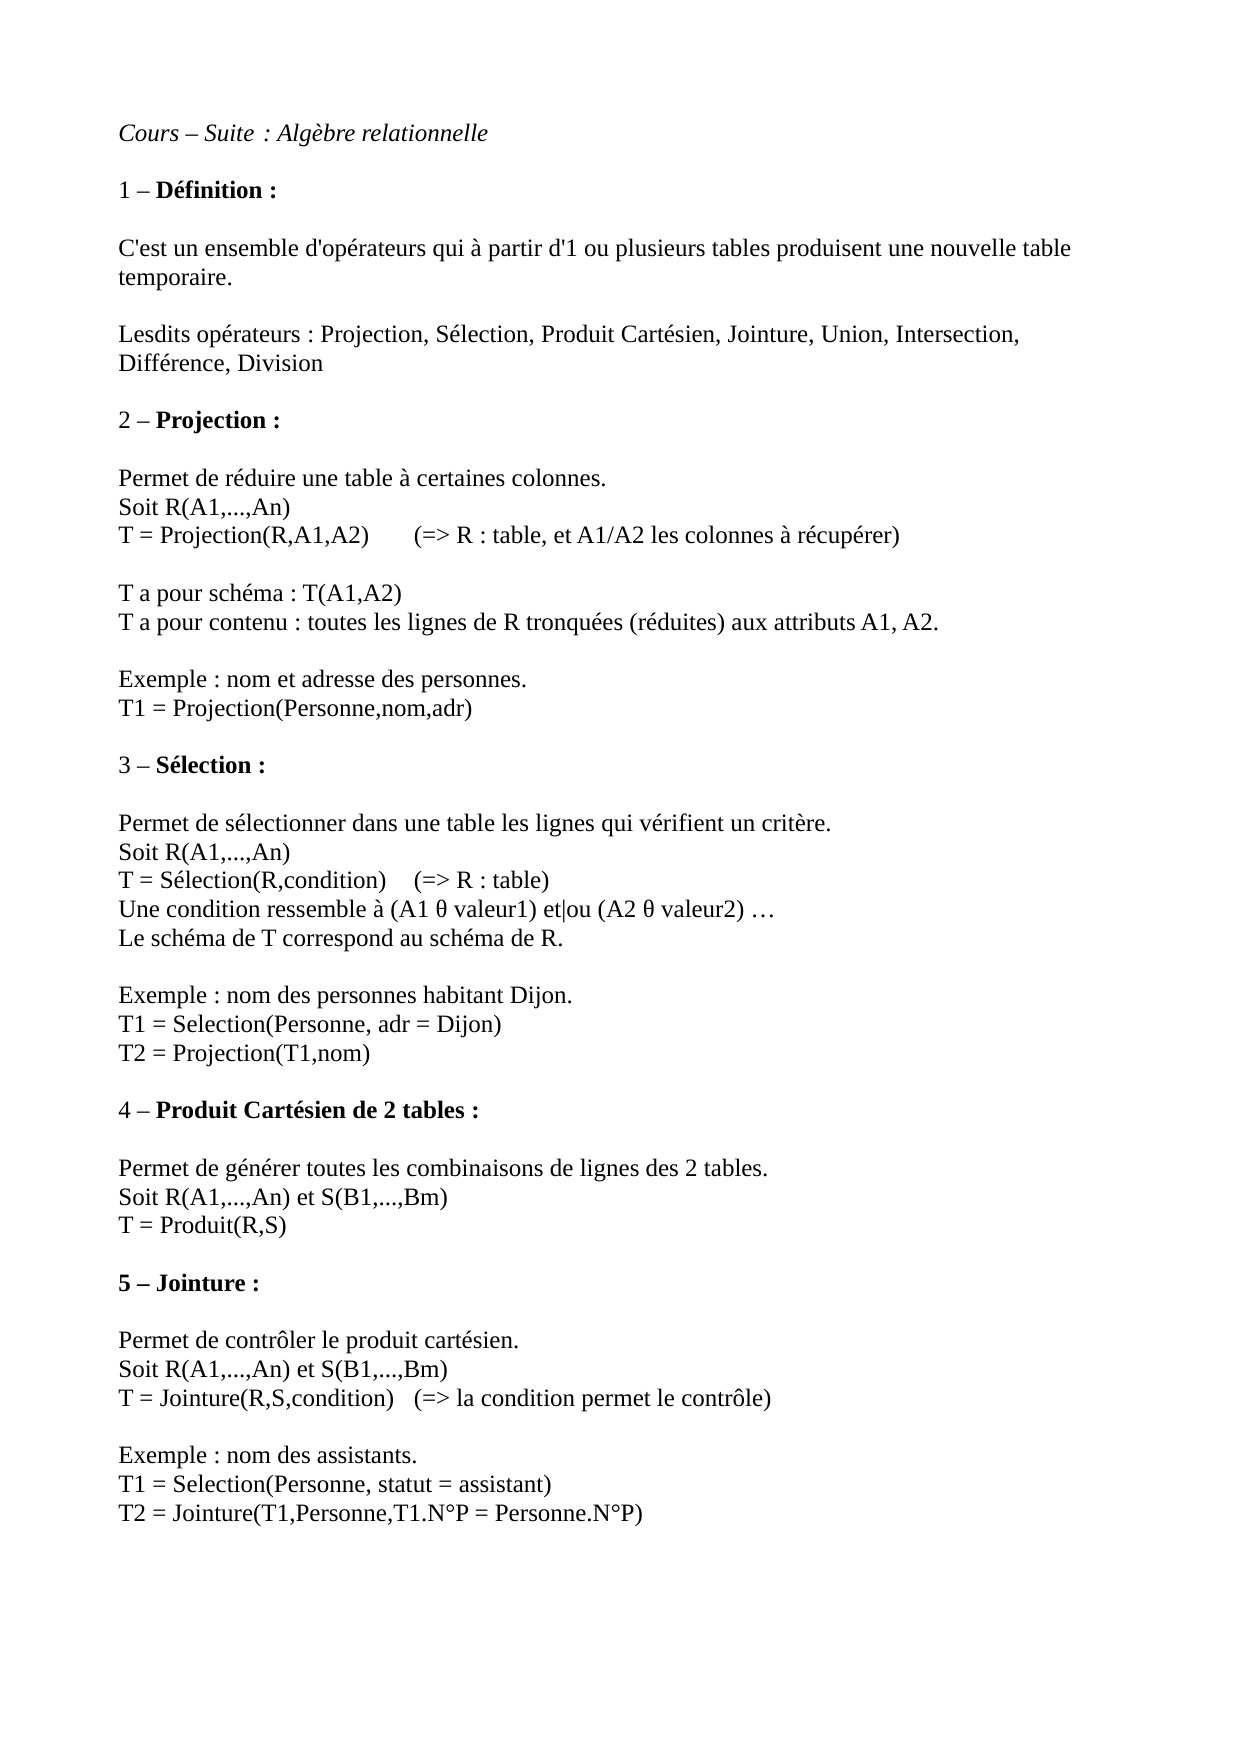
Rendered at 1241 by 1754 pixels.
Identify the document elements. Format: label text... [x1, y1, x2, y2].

text T2 = Jointure(T1,Personne,T1.N°P = Personne.N°P) [118, 1498, 1122, 1527]
text Soit R(A1,...,An) [118, 492, 1122, 521]
text Permet de sélectionner dans une table les lignes qui vérifient un critère. [118, 808, 1122, 837]
text T = Sélection(R,condition) (=> R : table) [118, 866, 1122, 894]
text Cours – Suite : Algèbre relationnelle [118, 118, 1122, 147]
text T = Produit(R,S) [118, 1211, 1122, 1239]
text C'est un ensemble d'opérateurs qui à partir d'1 ou plusieurs tables produisent une nouvelle table temporaire. [118, 233, 1122, 291]
text T1 = Selection(Personne, adr = Dijon) [118, 1009, 1122, 1038]
text T a pour contenu : toutes les lignes de R tronquées (réduites) aux attributs A1, A2. [118, 607, 1122, 636]
text T = Projection(R,A1,A2) (=> R : table, et A1/A2 les colonnes à récupérer) [118, 521, 1122, 549]
text 2 – Projection : [118, 406, 1122, 434]
text T2 = Projection(T1,nom) [118, 1038, 1122, 1067]
text T1 = Projection(Personne,nom,adr) [118, 693, 1122, 722]
text Soit R(A1,...,An) et S(B1,...,Bm) [118, 1354, 1122, 1383]
text Exemple : nom des personnes habitant Dijon. [118, 981, 1122, 1009]
text 1 – Définition : [118, 176, 1122, 204]
text 5 – Jointure : [118, 1268, 1122, 1297]
text Exemple : nom des assistants. [118, 1441, 1122, 1469]
text T a pour schéma : T(A1,A2) [118, 578, 1122, 607]
text Soit R(A1,...,An) [118, 837, 1122, 866]
text T1 = Selection(Personne, statut = assistant) [118, 1469, 1122, 1498]
text Soit R(A1,...,An) et S(B1,...,Bm) [118, 1182, 1122, 1211]
text Une condition ressemble à (A1 θ valeur1) et|ou (A2 θ valeur2) … [118, 894, 1122, 923]
text Le schéma de T correspond au schéma de R. [118, 923, 1122, 952]
text Permet de contrôler le produit cartésien. [118, 1326, 1122, 1354]
text T = Jointure(R,S,condition) (=> la condition permet le contrôle) [118, 1383, 1122, 1412]
text Permet de réduire une table à certaines colonnes. [118, 463, 1122, 492]
text Permet de générer toutes les combinaisons de lignes des 2 tables. [118, 1153, 1122, 1182]
text 3 – Sélection : [118, 751, 1122, 779]
text Exemple : nom et adresse des personnes. [118, 664, 1122, 693]
text 4 – Produit Cartésien de 2 tables : [118, 1096, 1122, 1124]
text Lesdits opérateurs : Projection, Sélection, Produit Cartésien, Jointure, Union, Intersection, Différence, Division [118, 319, 1122, 377]
